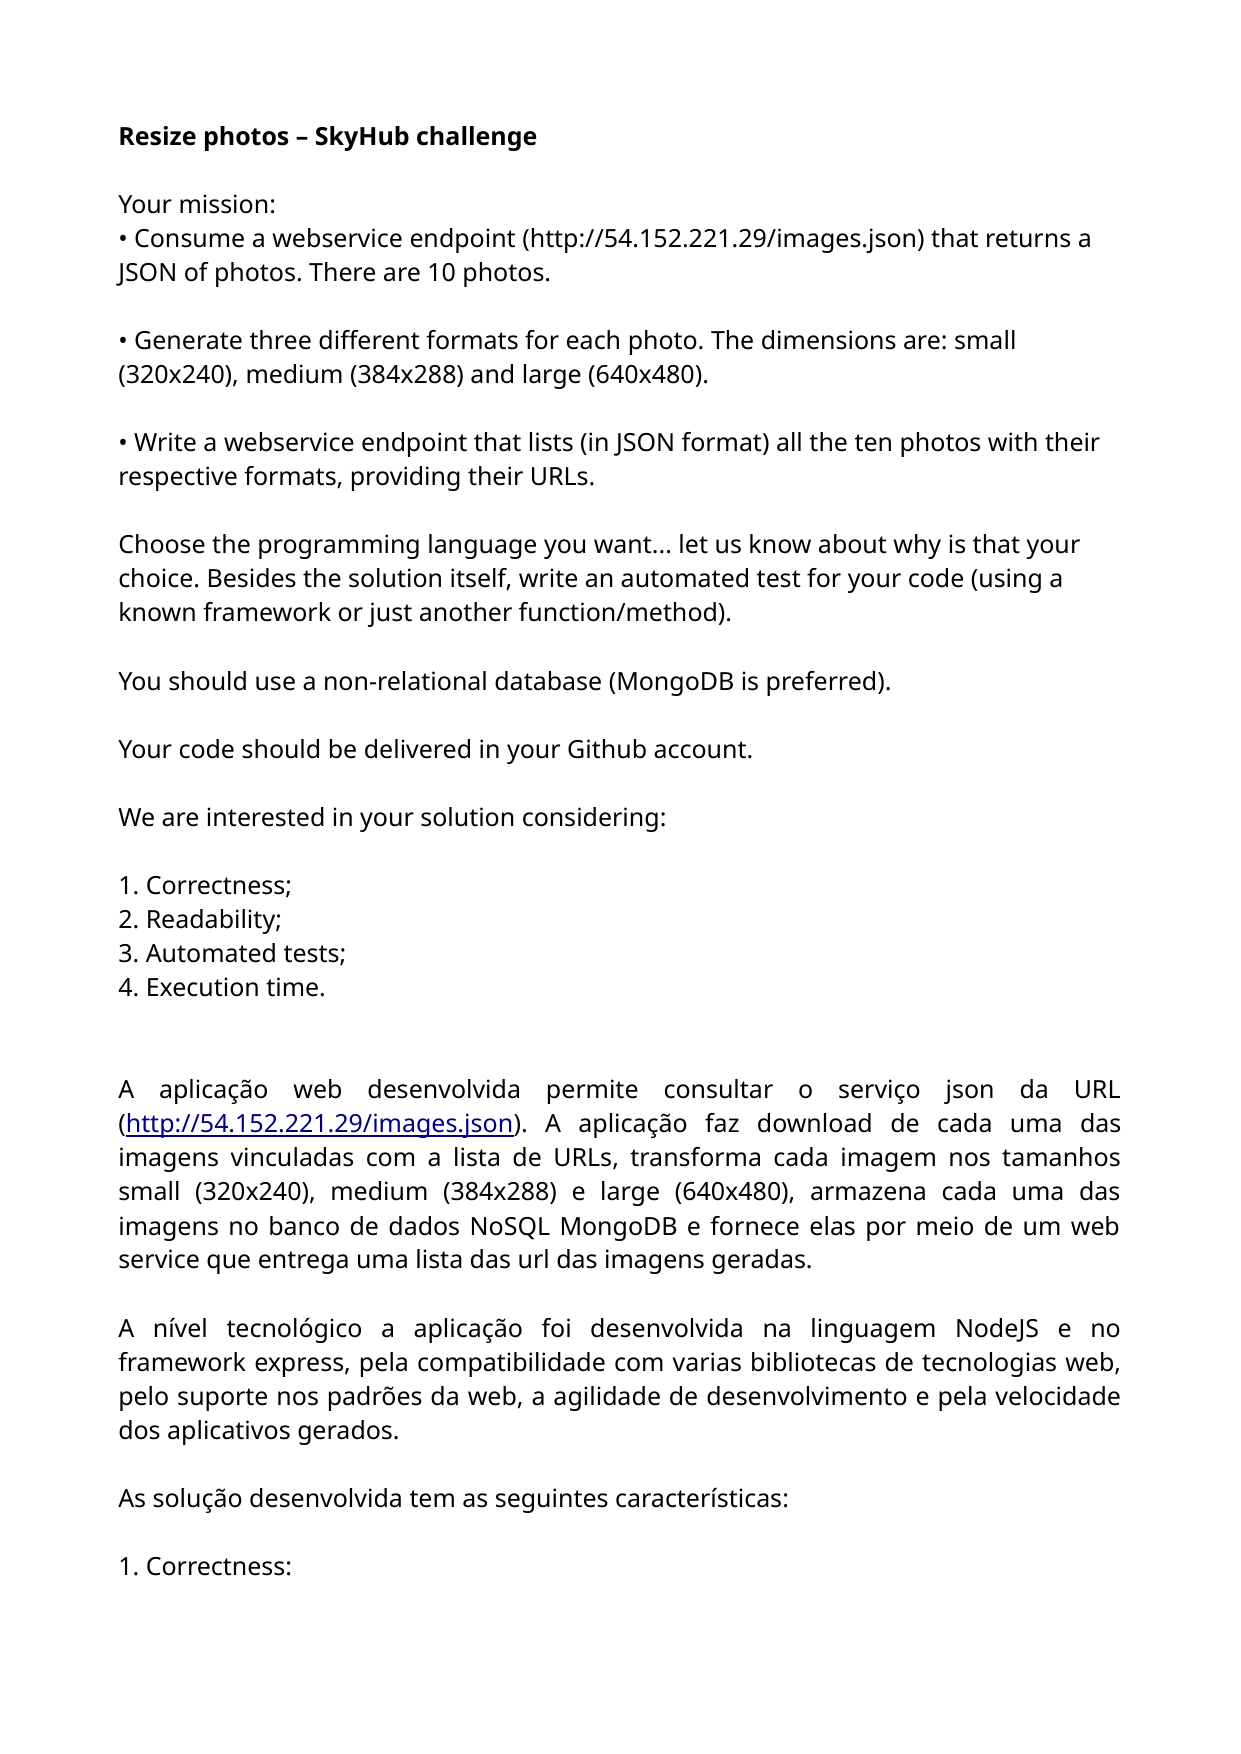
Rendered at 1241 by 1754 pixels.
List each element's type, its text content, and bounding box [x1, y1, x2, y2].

text 2. Readability; [118, 902, 1122, 936]
text You should use a non-relational database (MongoDB is preferred). [118, 663, 1122, 697]
text 4. Execution time. [118, 970, 1122, 1004]
text As solução desenvolvida tem as seguintes características: [118, 1481, 1122, 1515]
text 1. Correctness; [118, 867, 1122, 902]
text A nível tecnológico a aplicação foi desenvolvida na linguagem NodeJS e no framework express, pela compatibilidade com varias bibliotecas de tecnologias web, pelo suporte nos padrões da web, a agilidade de desenvolvimento e pela velocidade dos aplicativos gerados. [118, 1310, 1122, 1447]
text • Consume a webservice endpoint (http://54.152.221.29/images.json) that returns a JSON of photos. There are 10 photos. [118, 220, 1122, 288]
text 1. Correctness: [118, 1549, 1122, 1583]
text We are interested in your solution considering: [118, 799, 1122, 833]
text • Write a webservice endpoint that lists (in JSON format) all the ten photos with their respective formats, providing their URLs. [118, 425, 1122, 493]
text Your code should be delivered in your Github account. [118, 731, 1122, 765]
text 3. Automated tests; [118, 936, 1122, 970]
text • Generate three different formats for each photo. The dimensions are: small (320x240), medium (384x288) and large (640x480). [118, 322, 1122, 391]
text Resize photos – SkyHub challenge [118, 118, 1122, 152]
text A aplicação web desenvolvida permite consultar o serviço json da URL (http://54.152.221.29/images.json). A aplicação faz download de cada uma das imagens vinculadas com a lista de URLs, transforma cada imagem nos tamanhos small (320x240), medium (384x288) e large (640x480), armazena cada uma das imagens no banco de dados NoSQL MongoDB e fornece elas por meio de um web service que entrega uma lista das url das imagens geradas. [118, 1072, 1122, 1276]
text Choose the programming language you want... let us know about why is that your choice. Besides the solution itself, write an automated test for your code (using a known framework or just another function/method). [118, 527, 1122, 629]
text Your mission: [118, 186, 1122, 220]
